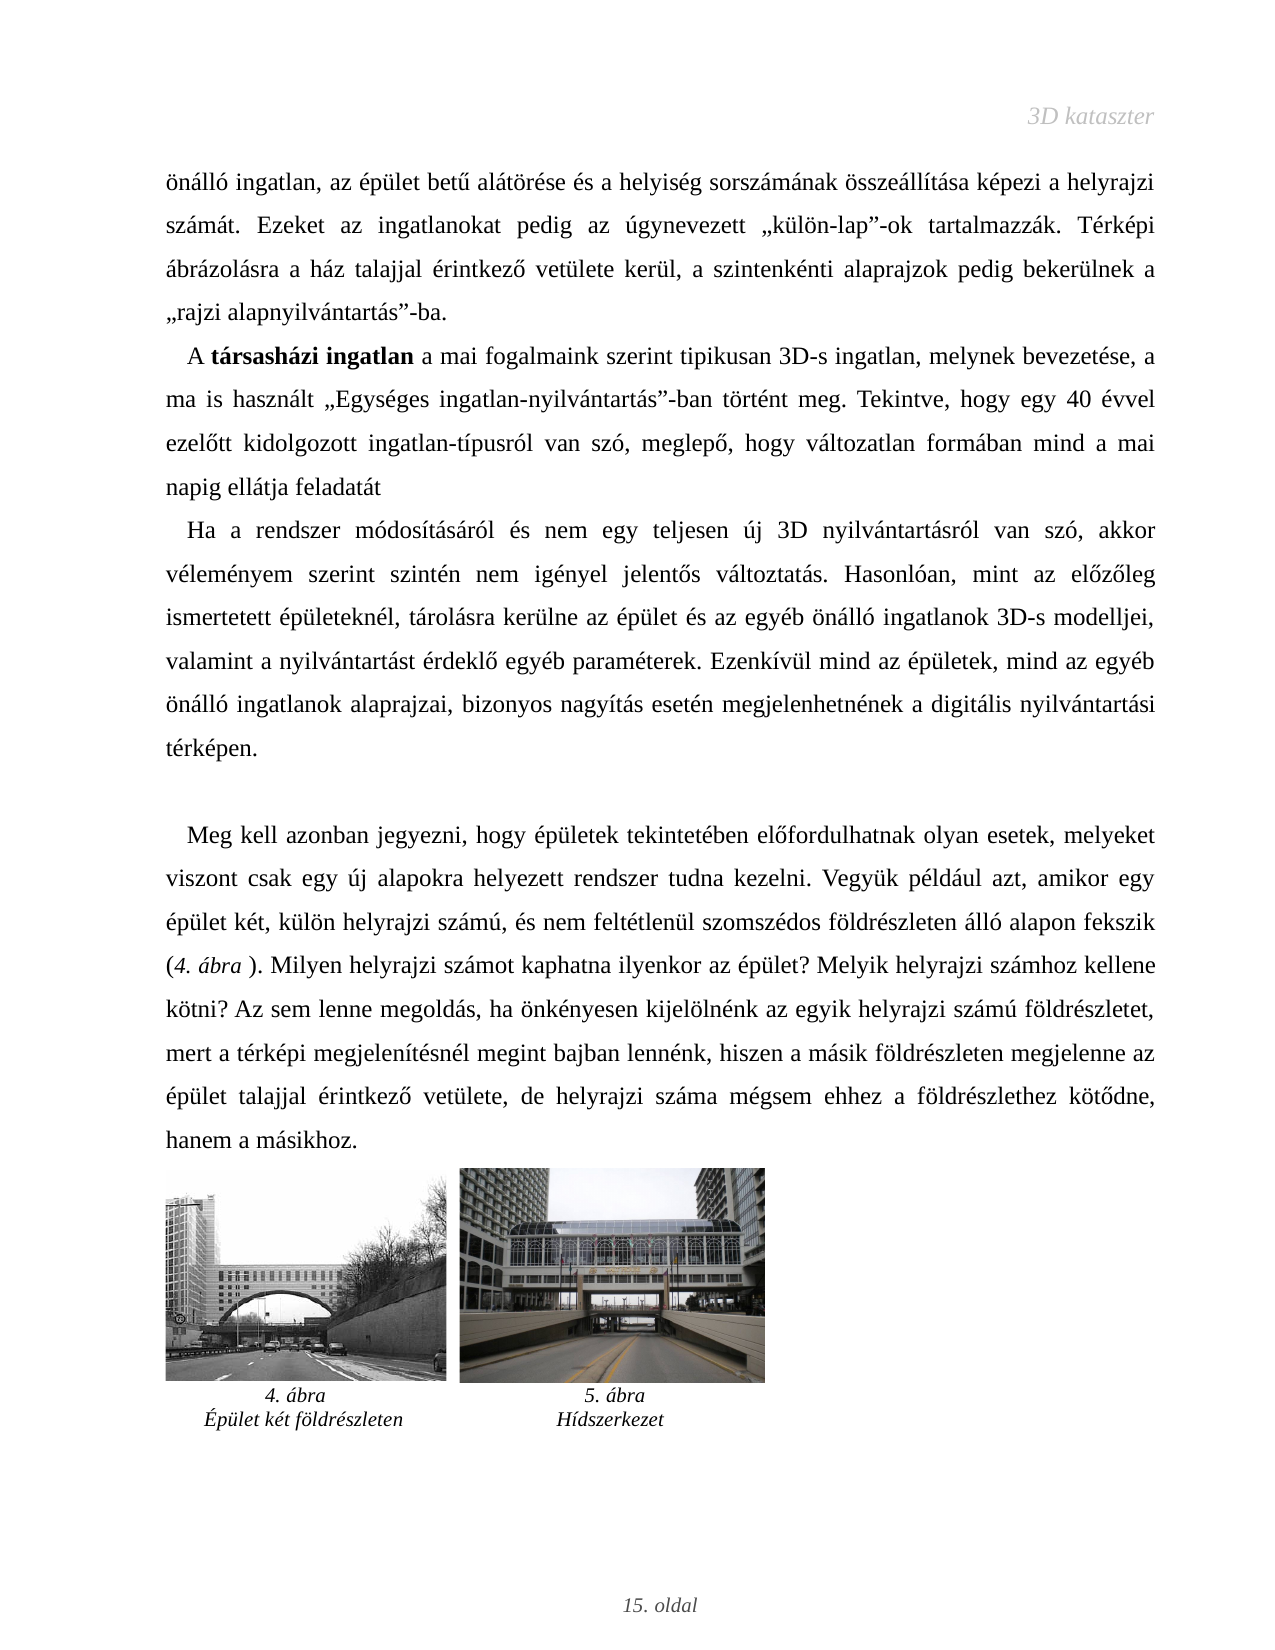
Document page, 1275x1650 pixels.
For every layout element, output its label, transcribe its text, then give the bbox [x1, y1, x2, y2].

text Épület két földrészleten Hídszerkezet [166, 1407, 1156, 1431]
text Ha a rendszer módosításáról és nem egy teljesen új 3D nyilvántartásról van szó, akkor véleményem szerint szintén nem igényel jelentős változtatás. Hasonlóan, mint az előzőleg ismertetett épületeknél, tárolásra kerülne az épület és az egyéb önálló ingatlanok 3D-s modelljei, valamint a nyilvántartást érdeklő egyéb paraméterek. Ezenkívül mind az épületek, mind az egyéb önálló ingatlanok alaprajzai, bizonyos nagyítás esetén megjelenhetnének a digitális nyilvántartási térképen. [166, 515, 1156, 762]
picture [165, 1170, 447, 1381]
text 4. ábra 5. ábra [166, 1383, 1156, 1407]
text önálló ingatlan, az épület betű alátörése és a helyiség sorszámának összeállítása képezi a helyrajzi számát. Ezeket az ingatlanokat pedig az úgynevezett „külön-lap”-ok tartalmazzák. Térképi ábrázolásra a ház talajjal érintkező vetülete kerül, a szintenkénti alaprajzok pedig bekerülnek a „rajzi alapnyilvántartás”-ba. [166, 167, 1156, 326]
picture [459, 1168, 765, 1383]
text A társasházi ingatlan a mai fogalmaink szerint tipikusan 3D-s ingatlan, melynek bevezetése, a ma is használt „Egységes ingatlan-nyilvántartás”-ban történt meg. Tekintve, hogy egy 40 évvel ezelőtt kidolgozott ingatlan-típusról van szó, meglepő, hogy változatlan formában mind a mai napig ellátja feladatát [166, 341, 1156, 500]
text Meg kell azonban jegyezni, hogy épületek tekintetében előfordulhatnak olyan esetek, melyeket viszont csak egy új alapokra helyezett rendszer tudna kezelni. Vegyük például azt, amikor egy épület két, külön helyrajzi számú, és nem feltétlenül szomszédos földrészleten álló alapon fekszik (4. ábra ). Milyen helyrajzi számot kaphatna ilyenkor az épület? Melyik helyrajzi számhoz kellene kötni? Az sem lenne megoldás, ha önkényesen kijelölnénk az egyik helyrajzi számú földrészletet, mert a térképi megjelenítésnél megint bajban lennénk, hiszen a másik földrészleten megjelenne az épület talajjal érintkező vetülete, de helyrajzi száma mégsem ehhez a földrészlethez kötődne, hanem a másikhoz. [166, 820, 1156, 1153]
